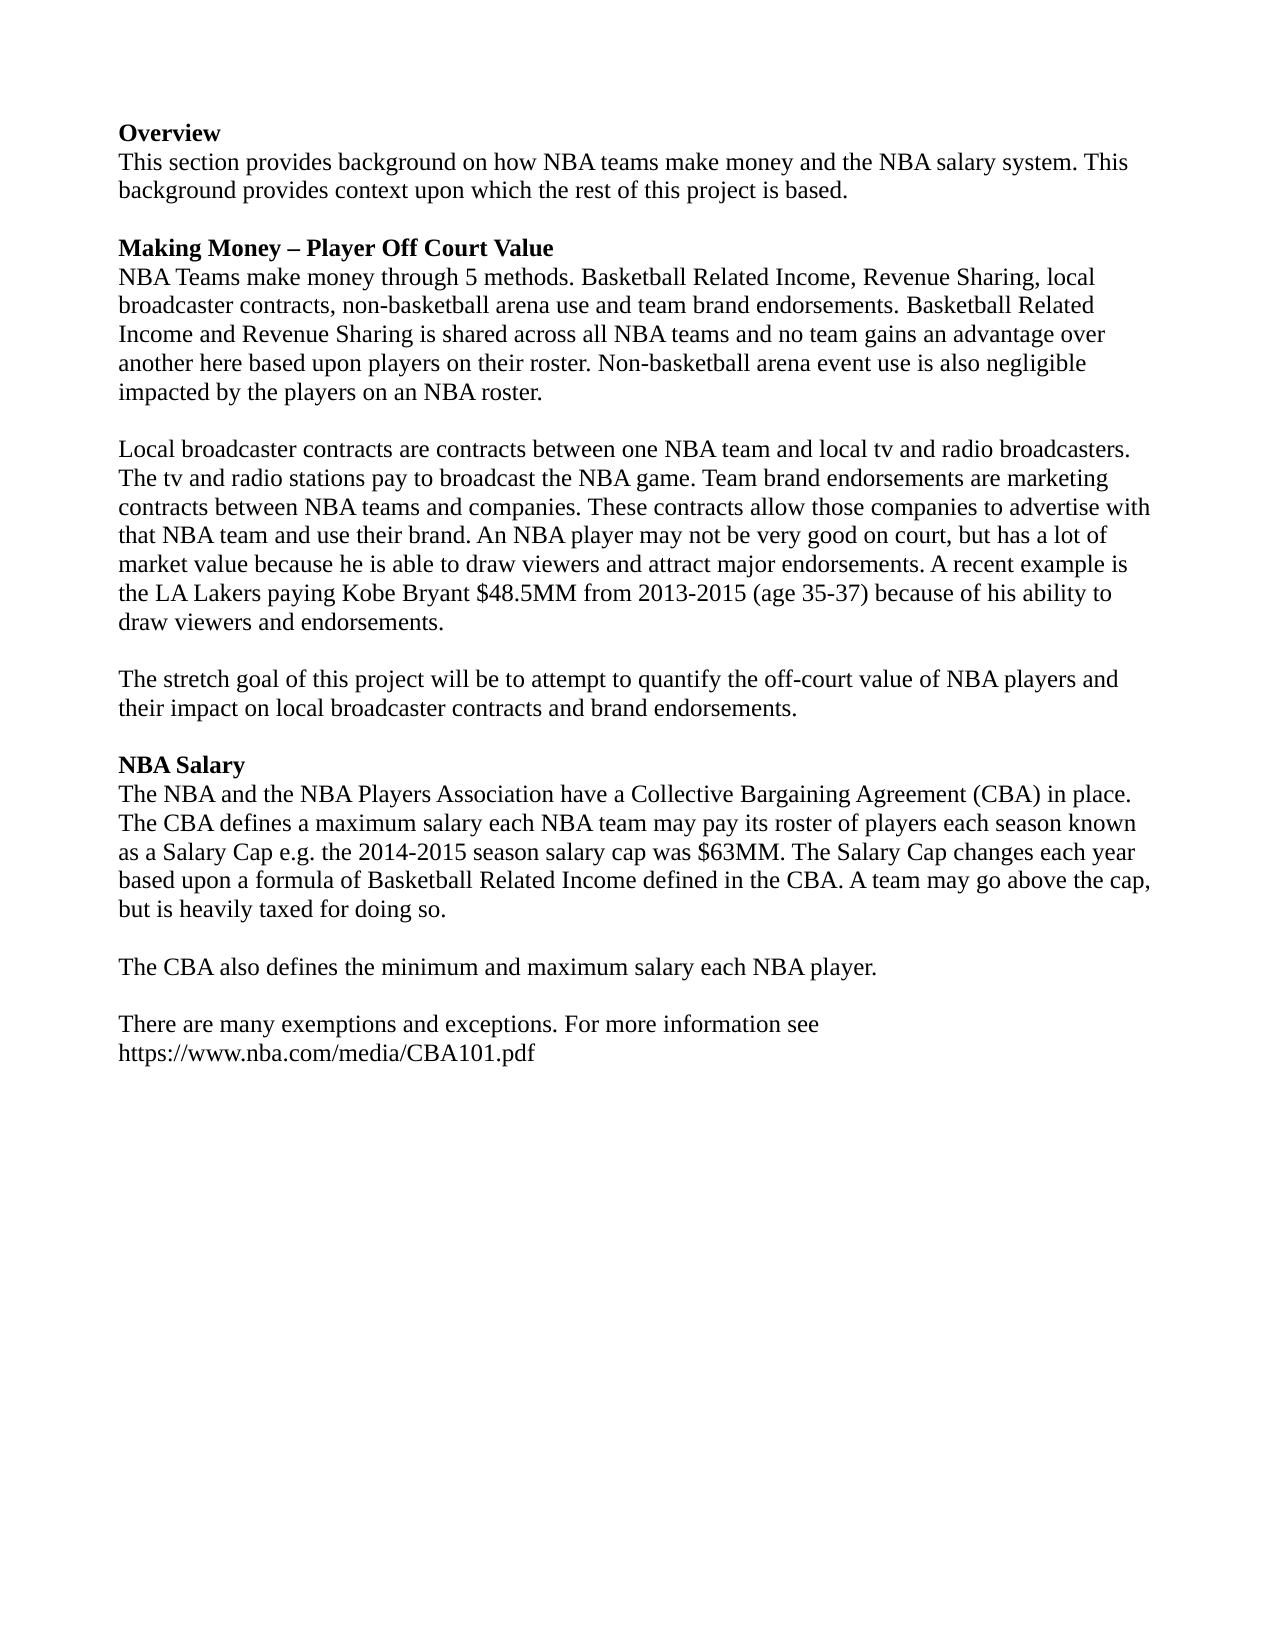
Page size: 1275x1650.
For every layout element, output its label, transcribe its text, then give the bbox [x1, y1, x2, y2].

text NBA Teams make money through 5 methods. Basketball Related Income, Revenue Sharing, local broadcaster contracts, non-basketball arena use and team brand endorsements. Basketball Related Income and Revenue Sharing is shared across all NBA teams and no team gains an advantage over another here based upon players on their roster. Non-basketball arena event use is also negligible impacted by the players on an NBA roster. [118, 262, 1157, 406]
text Making Money – Player Off Court Value [118, 233, 1157, 262]
text There are many exemptions and exceptions. For more information see https://www.nba.com/media/CBA101.pdf [118, 1009, 1157, 1067]
text The NBA and the NBA Players Association have a Collective Bargaining Agreement (CBA) in place. The CBA defines a maximum salary each NBA team may pay its roster of players each season known as a Salary Cap e.g. the 2014-2015 season salary cap was $63MM. The Salary Cap changes each year based upon a formula of Basketball Related Income defined in the CBA. A team may go above the cap, but is heavily taxed for doing so. [118, 779, 1157, 923]
text NBA Salary [118, 751, 1157, 779]
text The CBA also defines the minimum and maximum salary each NBA player. [118, 952, 1157, 981]
text Local broadcaster contracts are contracts between one NBA team and local tv and radio broadcasters. The tv and radio stations pay to broadcast the NBA game. Team brand endorsements are marketing contracts between NBA teams and companies. These contracts allow those companies to advertise with that NBA team and use their brand. An NBA player may not be very good on court, but has a lot of market value because he is able to draw viewers and attract major endorsements. A recent example is the LA Lakers paying Kobe Bryant $48.5MM from 2013-2015 (age 35-37) because of his ability to draw viewers and endorsements. [118, 434, 1157, 636]
text Overview [118, 118, 1157, 147]
text The stretch goal of this project will be to attempt to quantify the off-court value of NBA players and their impact on local broadcaster contracts and brand endorsements. [118, 664, 1157, 722]
text This section provides background on how NBA teams make money and the NBA salary system. This background provides context upon which the rest of this project is based. [118, 147, 1157, 204]
